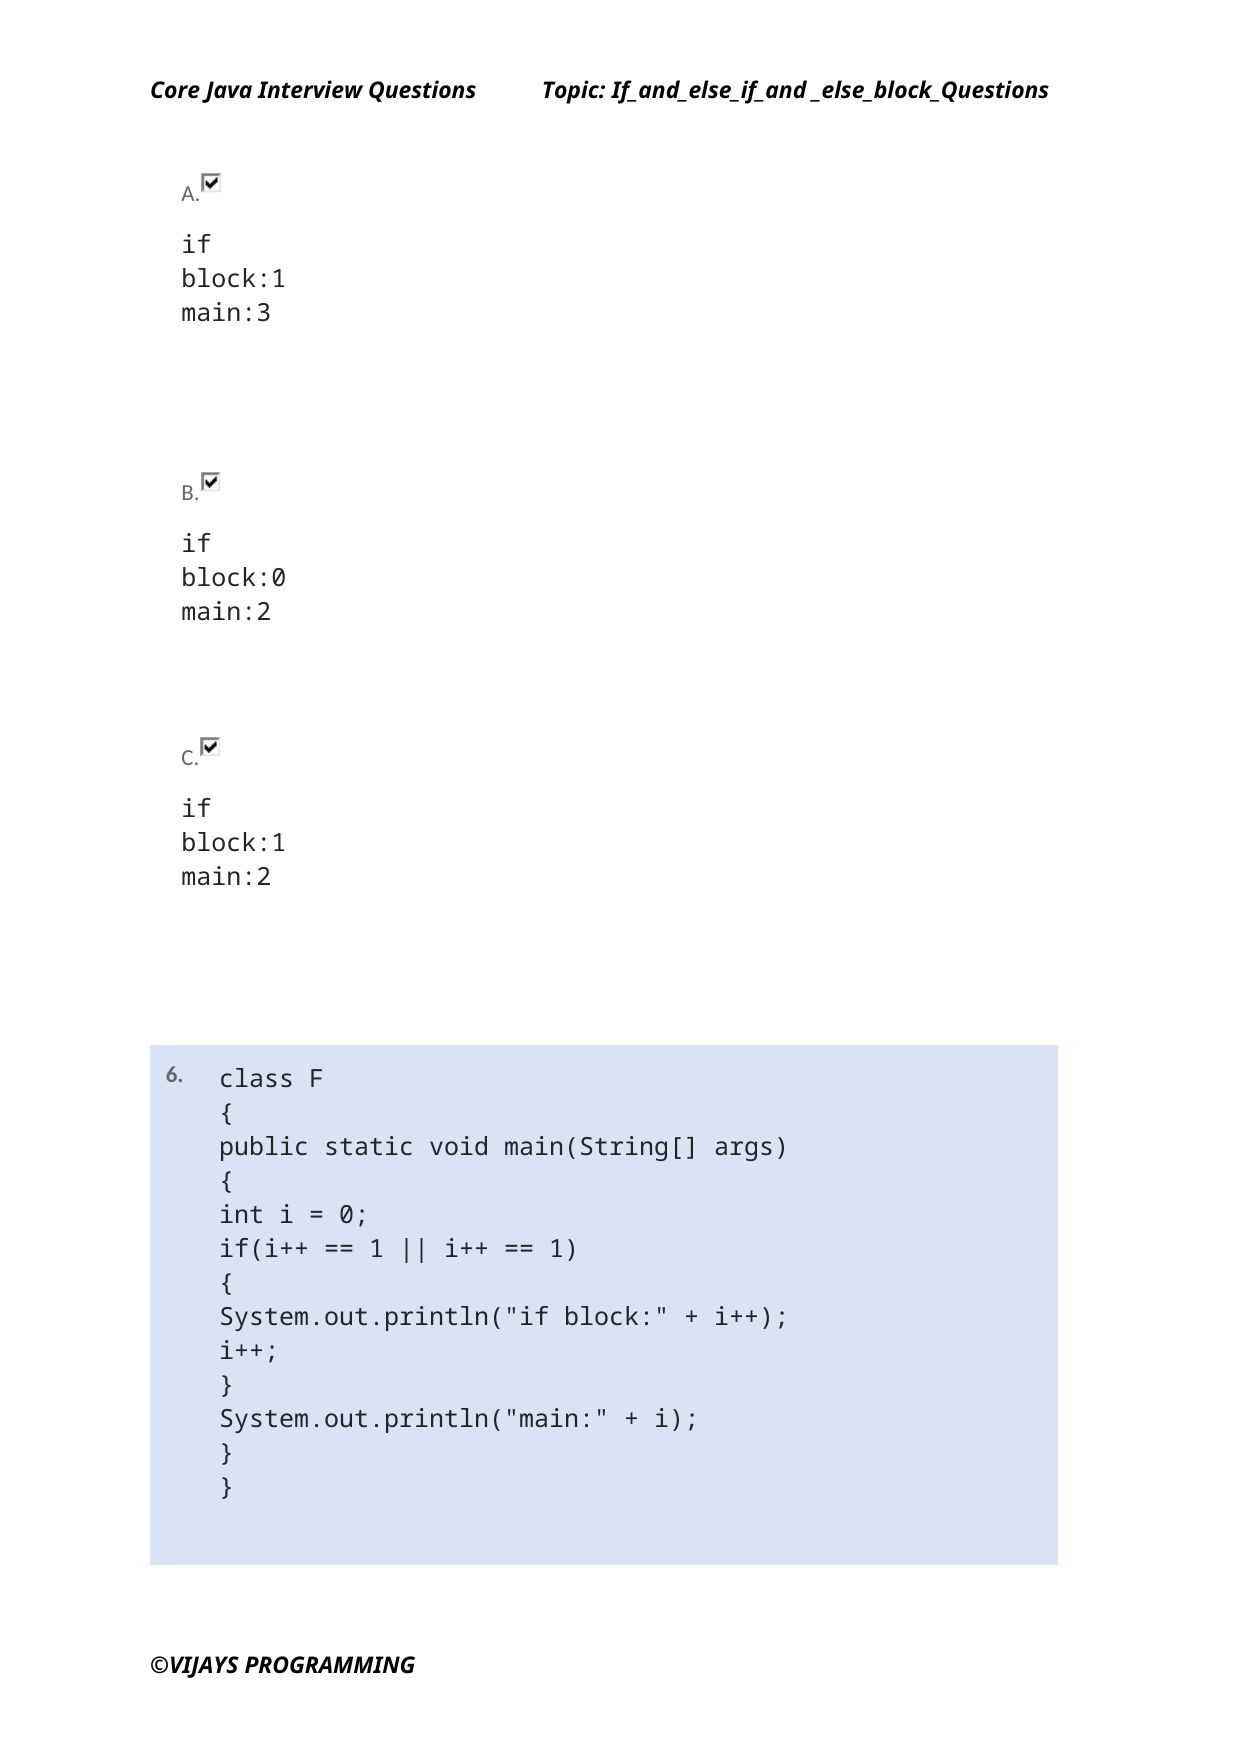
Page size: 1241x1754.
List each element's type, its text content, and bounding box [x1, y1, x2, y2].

table_cell [1058, 1045, 1090, 1565]
table_cell 6. [150, 1045, 203, 1565]
table_header C. if block:1 main:2 [181, 730, 319, 1029]
table_cell class F { public static void main(String[] args) { int i = 0; if(i++ == 1 || i++ == 1) { System.out.println("if block:" + i++); i++; } System.out.println("main:" + i); } } [203, 1045, 1058, 1565]
table_header A. if block:1 main:3 [181, 166, 319, 465]
table_cell [150, 150, 1090, 1044]
table_header B. if block:0 main:2 [181, 465, 319, 730]
